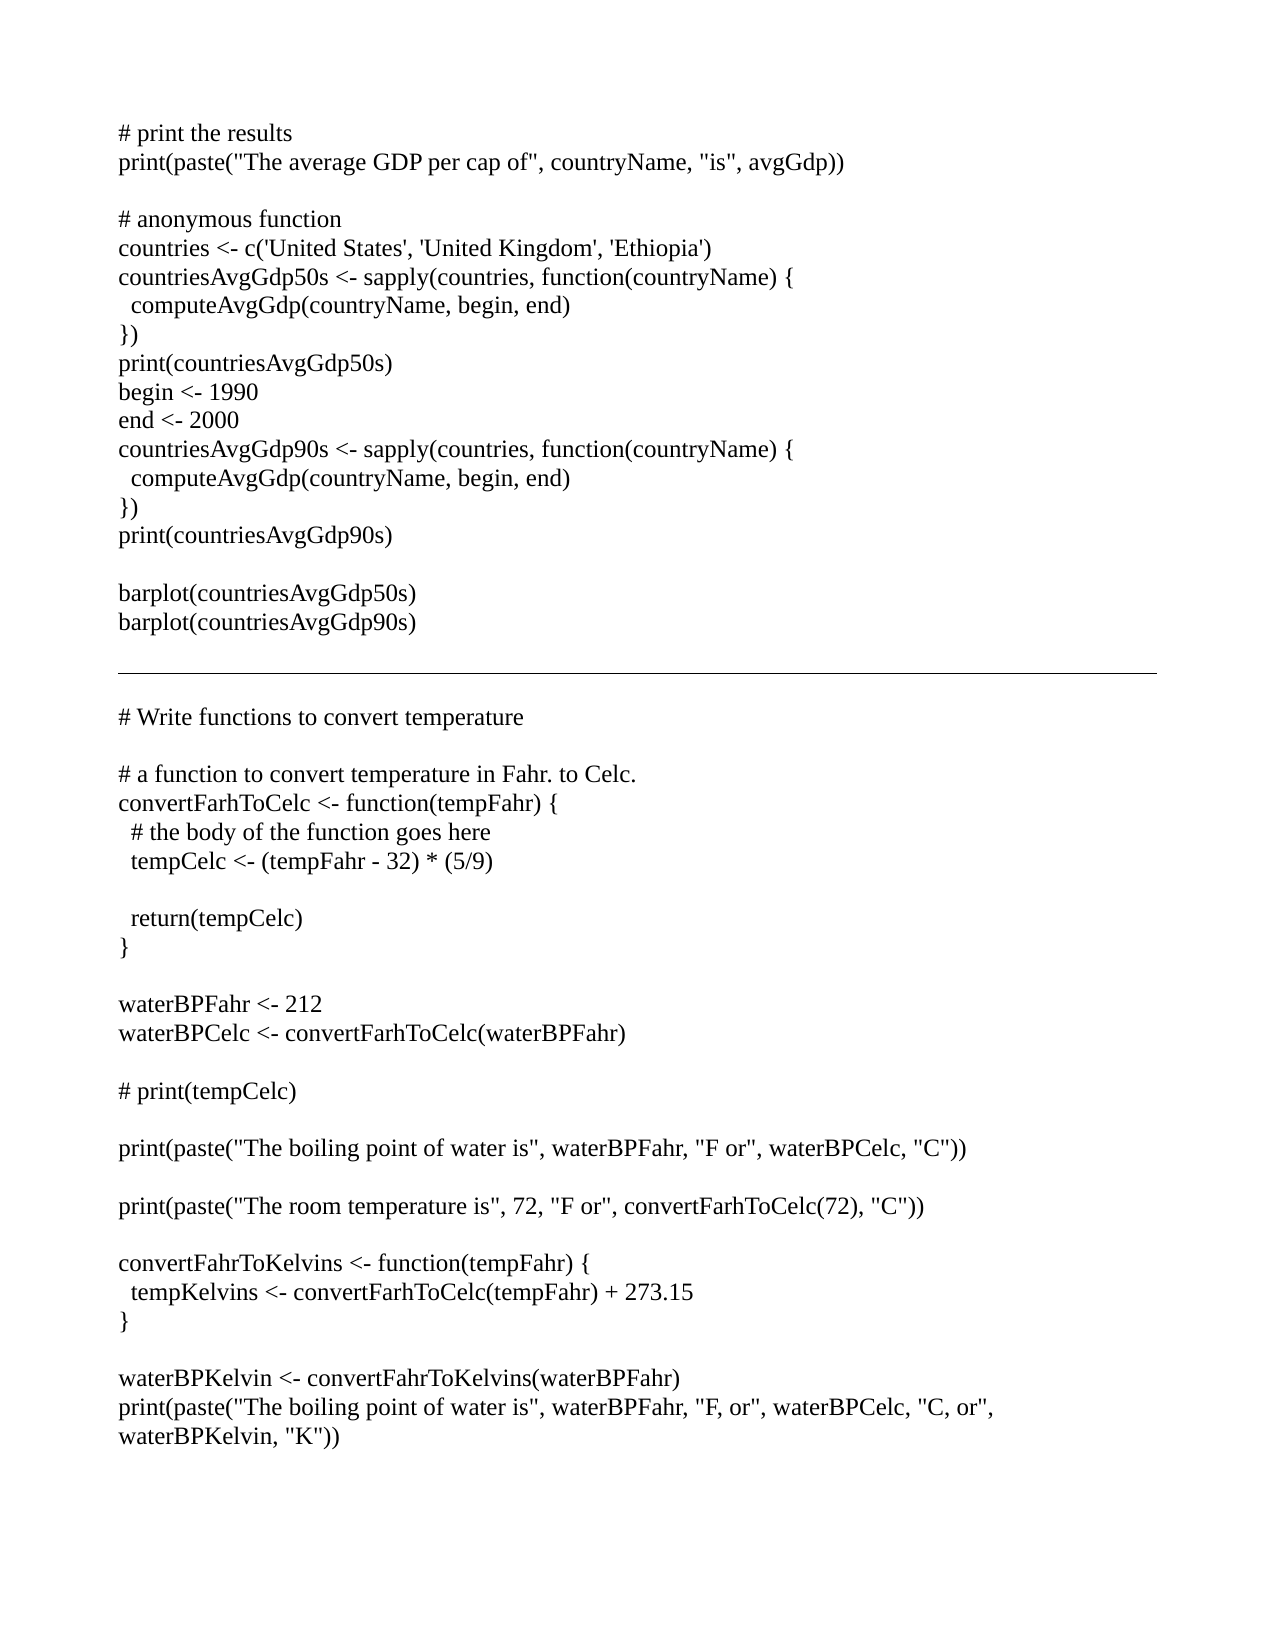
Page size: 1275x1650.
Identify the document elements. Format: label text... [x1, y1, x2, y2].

text waterBPCelc <- convertFarhToCelc(waterBPFahr) [118, 1018, 1157, 1047]
text computeAvgGdp(countryName, begin, end) [118, 291, 1157, 319]
text tempKelvins <- convertFarhToCelc(tempFahr) + 273.15 [118, 1277, 1157, 1306]
text barplot(countriesAvgGdp50s) [118, 578, 1157, 607]
text # the body of the function goes here [118, 817, 1157, 846]
text return(tempCelc) [118, 903, 1157, 932]
text convertFahrToKelvins <- function(tempFahr) { [118, 1248, 1157, 1277]
text # Write functions to convert temperature [118, 702, 1157, 731]
text computeAvgGdp(countryName, begin, end) [118, 463, 1157, 492]
text countriesAvgGdp90s <- sapply(countries, function(countryName) { [118, 434, 1157, 463]
text }) [118, 492, 1157, 521]
text print(countriesAvgGdp50s) [118, 348, 1157, 377]
text } [118, 932, 1157, 961]
text waterBPFahr <- 212 [118, 989, 1157, 1018]
text # a function to convert temperature in Fahr. to Celc. [118, 759, 1157, 788]
text tempCelc <- (tempFahr - 32) * (5/9) [118, 846, 1157, 874]
text } [118, 1306, 1157, 1334]
text print(countriesAvgGdp90s) [118, 521, 1157, 549]
text convertFarhToCelc <- function(tempFahr) { [118, 788, 1157, 817]
text # print the results [118, 118, 1157, 147]
text }) [118, 319, 1157, 348]
text countriesAvgGdp50s <- sapply(countries, function(countryName) { [118, 262, 1157, 291]
text begin <- 1990 [118, 377, 1157, 406]
text barplot(countriesAvgGdp90s) [118, 607, 1157, 636]
text end <- 2000 [118, 406, 1157, 434]
text waterBPKelvin <- convertFahrToKelvins(waterBPFahr) [118, 1363, 1157, 1392]
text print(paste("The boiling point of water is", waterBPFahr, "F, or", waterBPCelc, "C, or", waterBPKelvin, "K")) [118, 1392, 1157, 1449]
text print(paste("The average GDP per cap of", countryName, "is", avgGdp)) [118, 147, 1157, 176]
text countries <- c('United States', 'United Kingdom', 'Ethiopia') [118, 233, 1157, 262]
text print(paste("The boiling point of water is", waterBPFahr, "F or", waterBPCelc, "C")) [118, 1133, 1157, 1162]
text # anonymous function [118, 204, 1157, 233]
text # print(tempCelc) [118, 1076, 1157, 1104]
text print(paste("The room temperature is", 72, "F or", convertFarhToCelc(72), "C")) [118, 1191, 1157, 1219]
